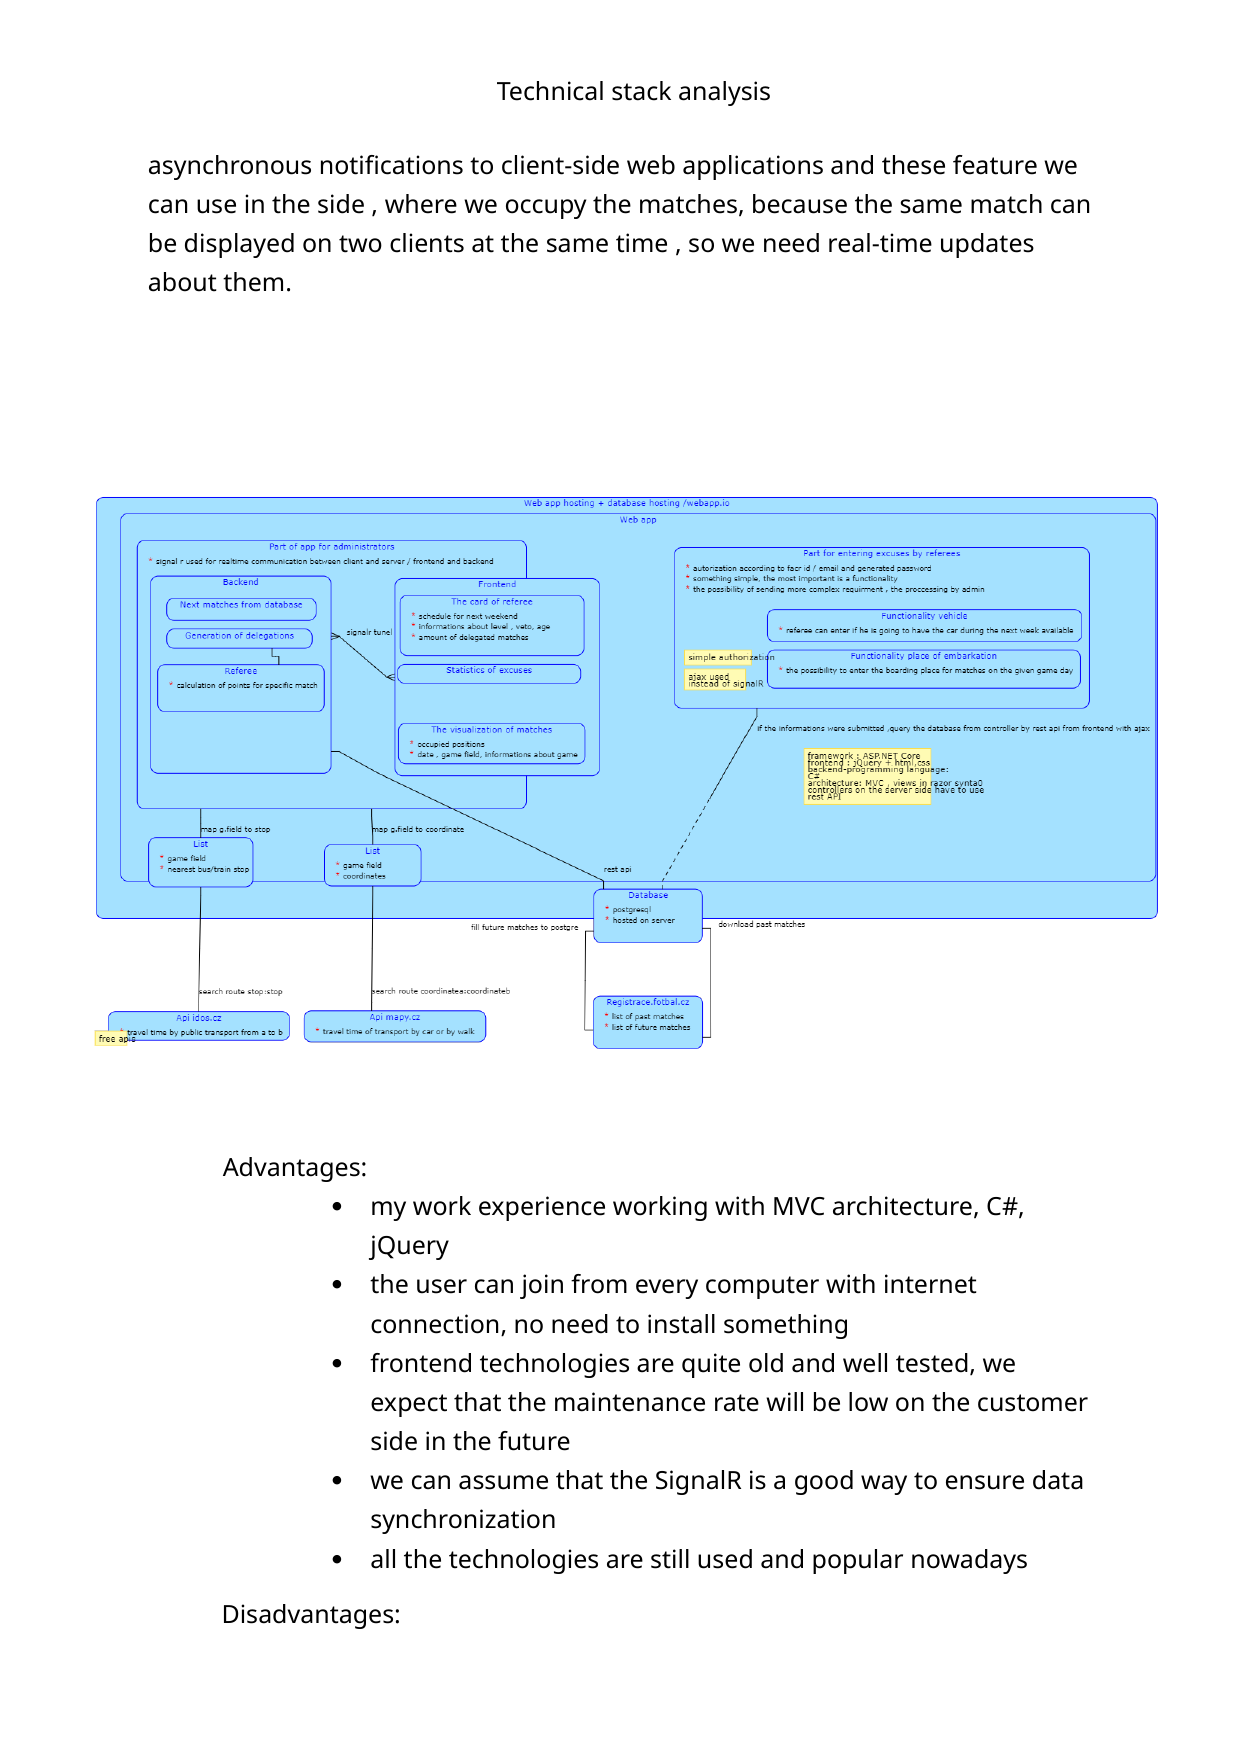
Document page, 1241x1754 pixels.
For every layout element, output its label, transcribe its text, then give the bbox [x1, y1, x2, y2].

list all the technologies are still used and popular nowadays [333, 1541, 1093, 1575]
list we can assume that the SignalR is a good way to ensure data synchronization [333, 1463, 1093, 1536]
list my work experience working with MVC architecture, C#, jQuery [333, 1189, 1093, 1262]
text Disadvantages: [221, 1597, 1093, 1631]
list the user can join from every computer with internet connection, no need to install something [333, 1267, 1093, 1340]
text asynchronous notifications to client-side web applications and these feature we can use in the side , where we occupy the matches, because the same match can be displayed on two clients at the same time , so we need real-time updates about them. [148, 148, 1093, 299]
list frontend technologies are quite old and well tested, we expect that the maintenance rate will be low on the customer side in the future [333, 1346, 1093, 1458]
text Advantages: [223, 1150, 1093, 1184]
